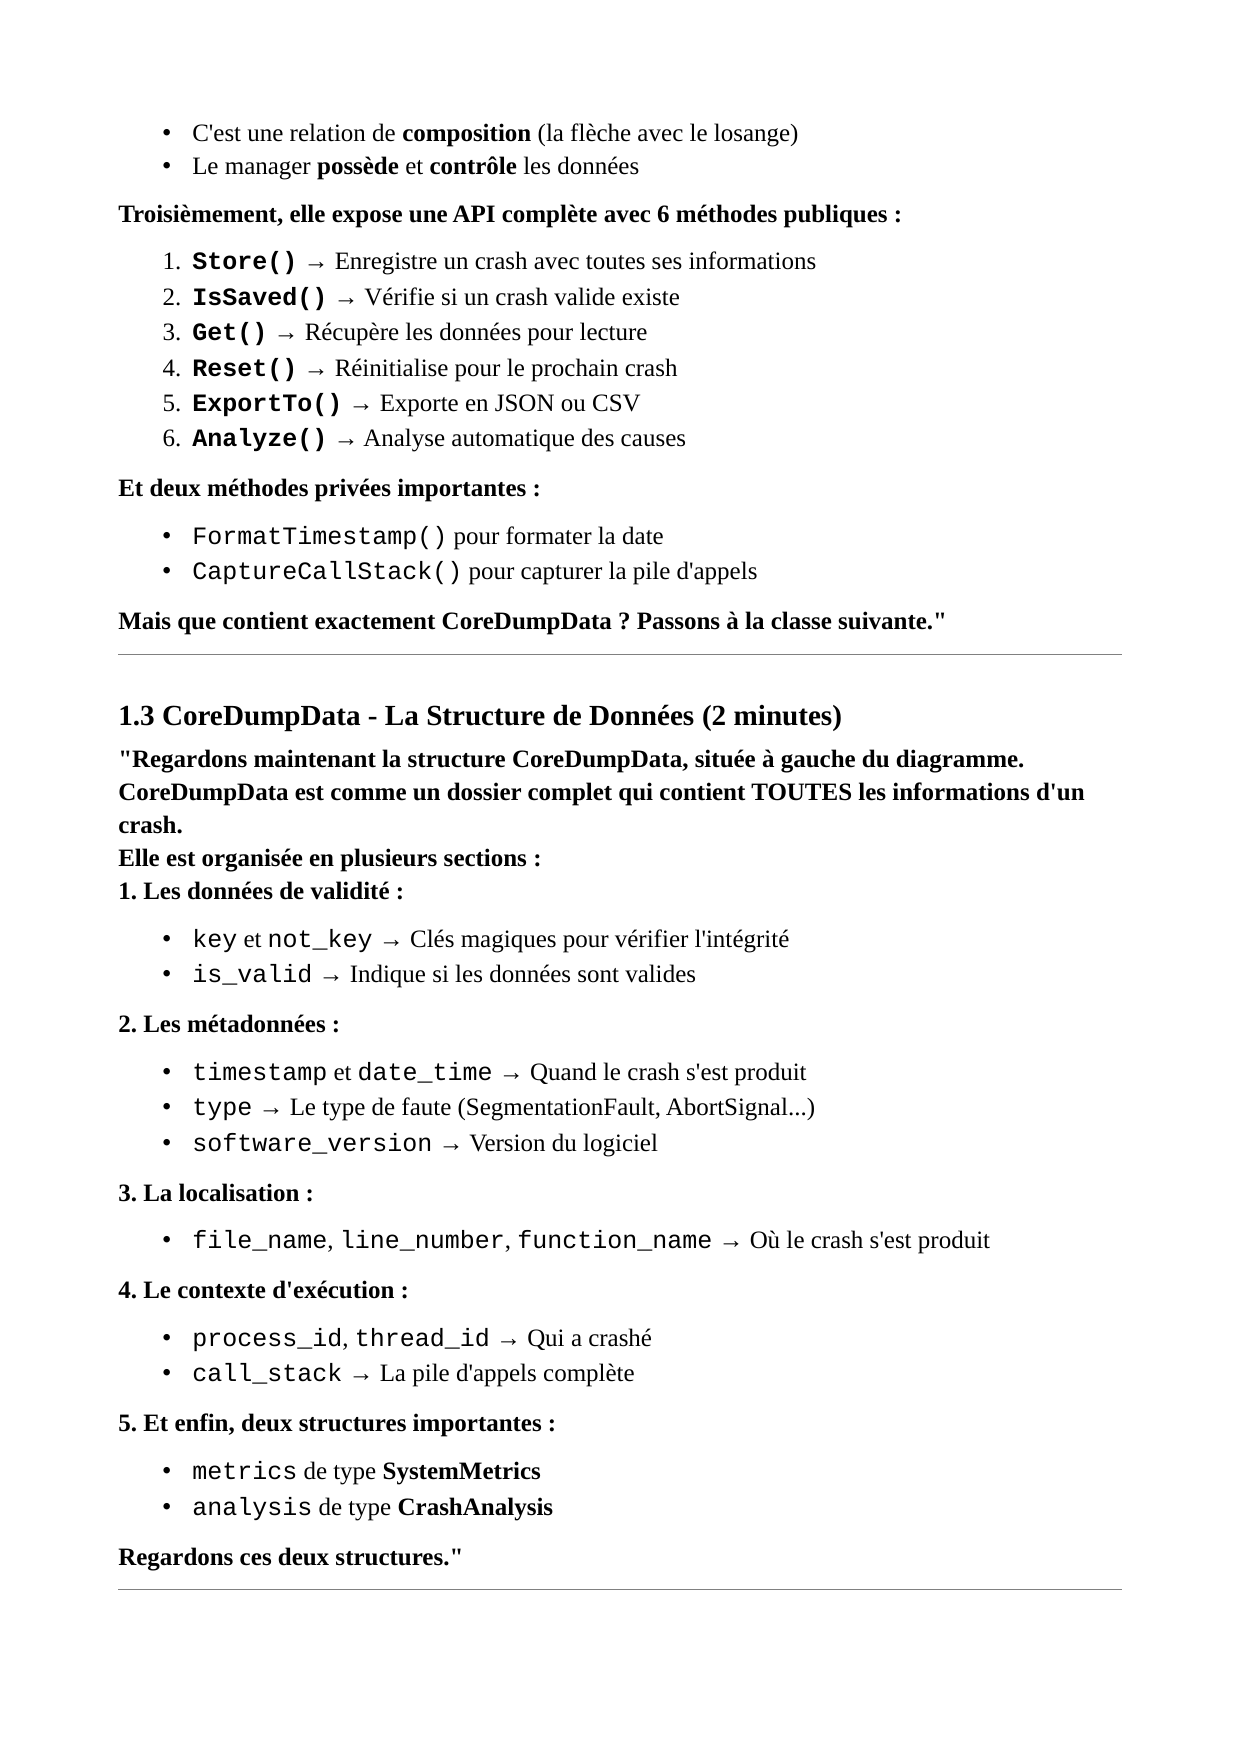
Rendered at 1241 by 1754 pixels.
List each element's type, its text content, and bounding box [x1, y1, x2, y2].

text Regardons ces deux structures." [118, 1542, 1122, 1570]
list file_name, line_number, function_name → Où le crash s'est produit [162, 1226, 1122, 1256]
list FormatTimestamp() pour formater la date [162, 521, 1122, 552]
list key et not_key → Clés magiques pour vérifier l'intégrité [162, 924, 1122, 955]
text Troisièmement, elle expose une API complète avec 6 méthodes publiques : [118, 199, 1122, 227]
list process_id, thread_id → Qui a crashé [162, 1323, 1122, 1354]
list metrics de type SystemMetrics [162, 1456, 1122, 1487]
list Le manager possède et contrôle les données [162, 151, 1122, 180]
list type → Le type de faute (SegmentationFault, AbortSignal...) [162, 1092, 1122, 1123]
text 3. La localisation : [118, 1178, 1122, 1207]
list software_version → Version du logiciel [162, 1128, 1122, 1159]
list analysis de type CrashAnalysis [162, 1492, 1122, 1522]
list CaptureCallStack() pour capturer la pile d'appels [162, 556, 1122, 587]
list C'est une relation de composition (la flèche avec le losange) [162, 118, 1122, 147]
list Reset() → Réinitialise pour le prochain crash [162, 353, 1122, 383]
text 2. Les métadonnées : [118, 1009, 1122, 1038]
list IsSaved() → Vérifie si un crash valide existe [162, 282, 1122, 313]
list Analyze() → Analyse automatique des causes [162, 423, 1122, 454]
text "Regardons maintenant la structure CoreDumpData, située à gauche du diagramme. [118, 744, 1122, 773]
list timestamp et date_time → Quand le crash s'est produit [162, 1057, 1122, 1088]
list ExportTo() → Exporte en JSON ou CSV [162, 388, 1122, 419]
text Mais que contient exactement CoreDumpData ? Passons à la classe suivante." [118, 606, 1122, 635]
text Et deux méthodes privées importantes : [118, 473, 1122, 502]
list call_stack → La pile d'appels complète [162, 1358, 1122, 1389]
text 5. Et enfin, deux structures importantes : [118, 1408, 1122, 1437]
text 4. Le contexte d'exécution : [118, 1276, 1122, 1304]
list is_valid → Indique si les données sont valides [162, 959, 1122, 990]
list Store() → Enregistre un crash avec toutes ses informations [162, 246, 1122, 277]
list Get() → Récupère les données pour lecture [162, 317, 1122, 348]
text 1. Les données de validité : [118, 876, 1122, 905]
text Elle est organisée en plusieurs sections : [118, 843, 1122, 872]
text CoreDumpData est comme un dossier complet qui contient TOUTES les informations d'un crash. [118, 777, 1122, 839]
subtitle 1.3 CoreDumpData - La Structure de Données (2 minutes) [118, 698, 1122, 732]
